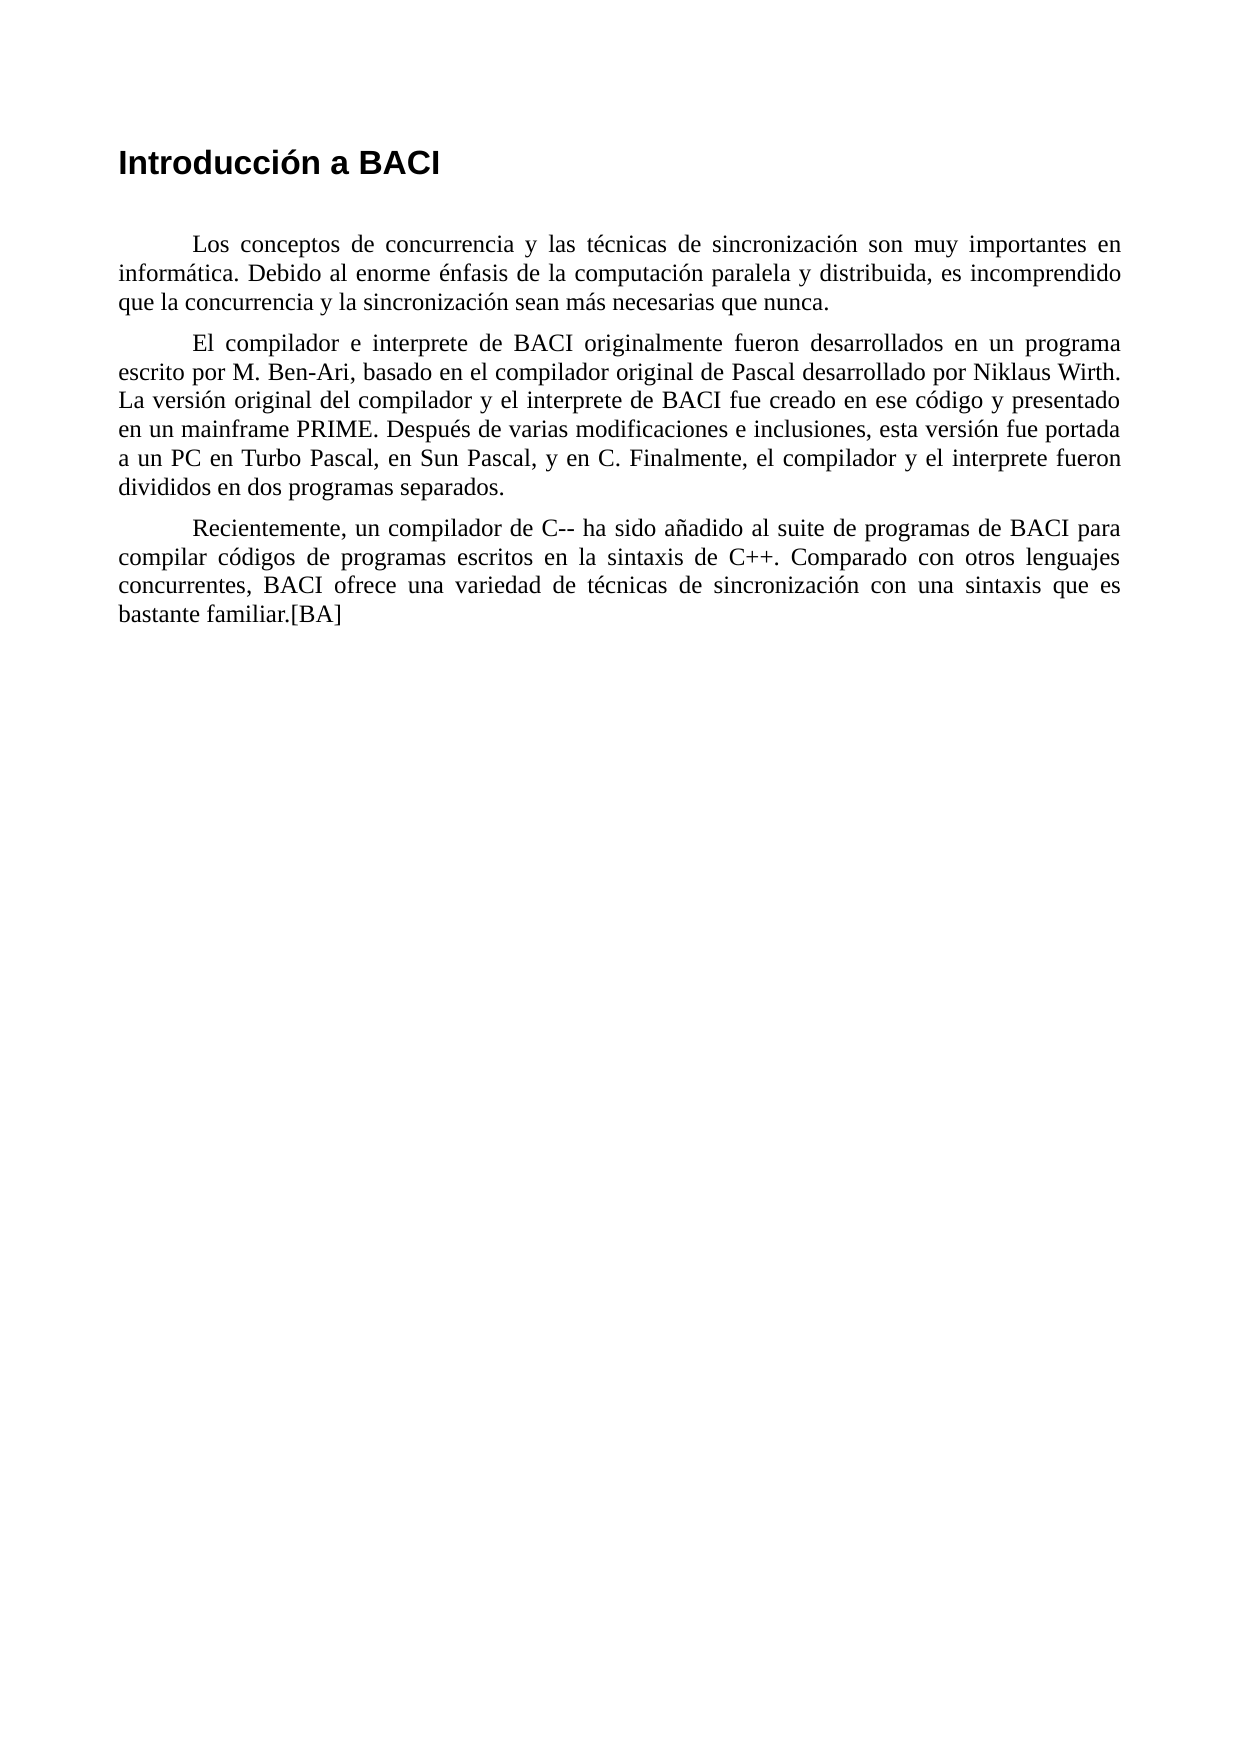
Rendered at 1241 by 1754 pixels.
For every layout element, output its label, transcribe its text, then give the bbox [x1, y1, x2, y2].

text Recientemente, un compilador de C-- ha sido añadido al suite de programas de BACI para compilar códigos de programas escritos en la sintaxis de C++. Comparado con otros lenguajes concurrentes, BACI ofrece una variedad de técnicas de sincronización con una sintaxis que es bastante familiar.[BA] [118, 513, 1122, 628]
text El compilador e interprete de BACI originalmente fueron desarrollados en un programa escrito por M. Ben-Ari, basado en el compilador original de Pascal desarrollado por Niklaus Wirth. La versión original del compilador y el interprete de BACI fue creado en ese código y presentado en un mainframe PRIME. Después de varias modificaciones e inclusiones, esta versión fue portada a un PC en Turbo Pascal, en Sun Pascal, y en C. Finalmente, el compilador y el interprete fueron divididos en dos programas separados. [118, 328, 1122, 501]
subtitle Introducción a BACI [118, 143, 1122, 182]
text Los conceptos de concurrencia y las técnicas de sincronización son muy importantes en informática. Debido al enorme énfasis de la computación paralela y distribuida, es incomprendido que la concurrencia y la sincronización sean más necesarias que nunca. [118, 229, 1122, 316]
